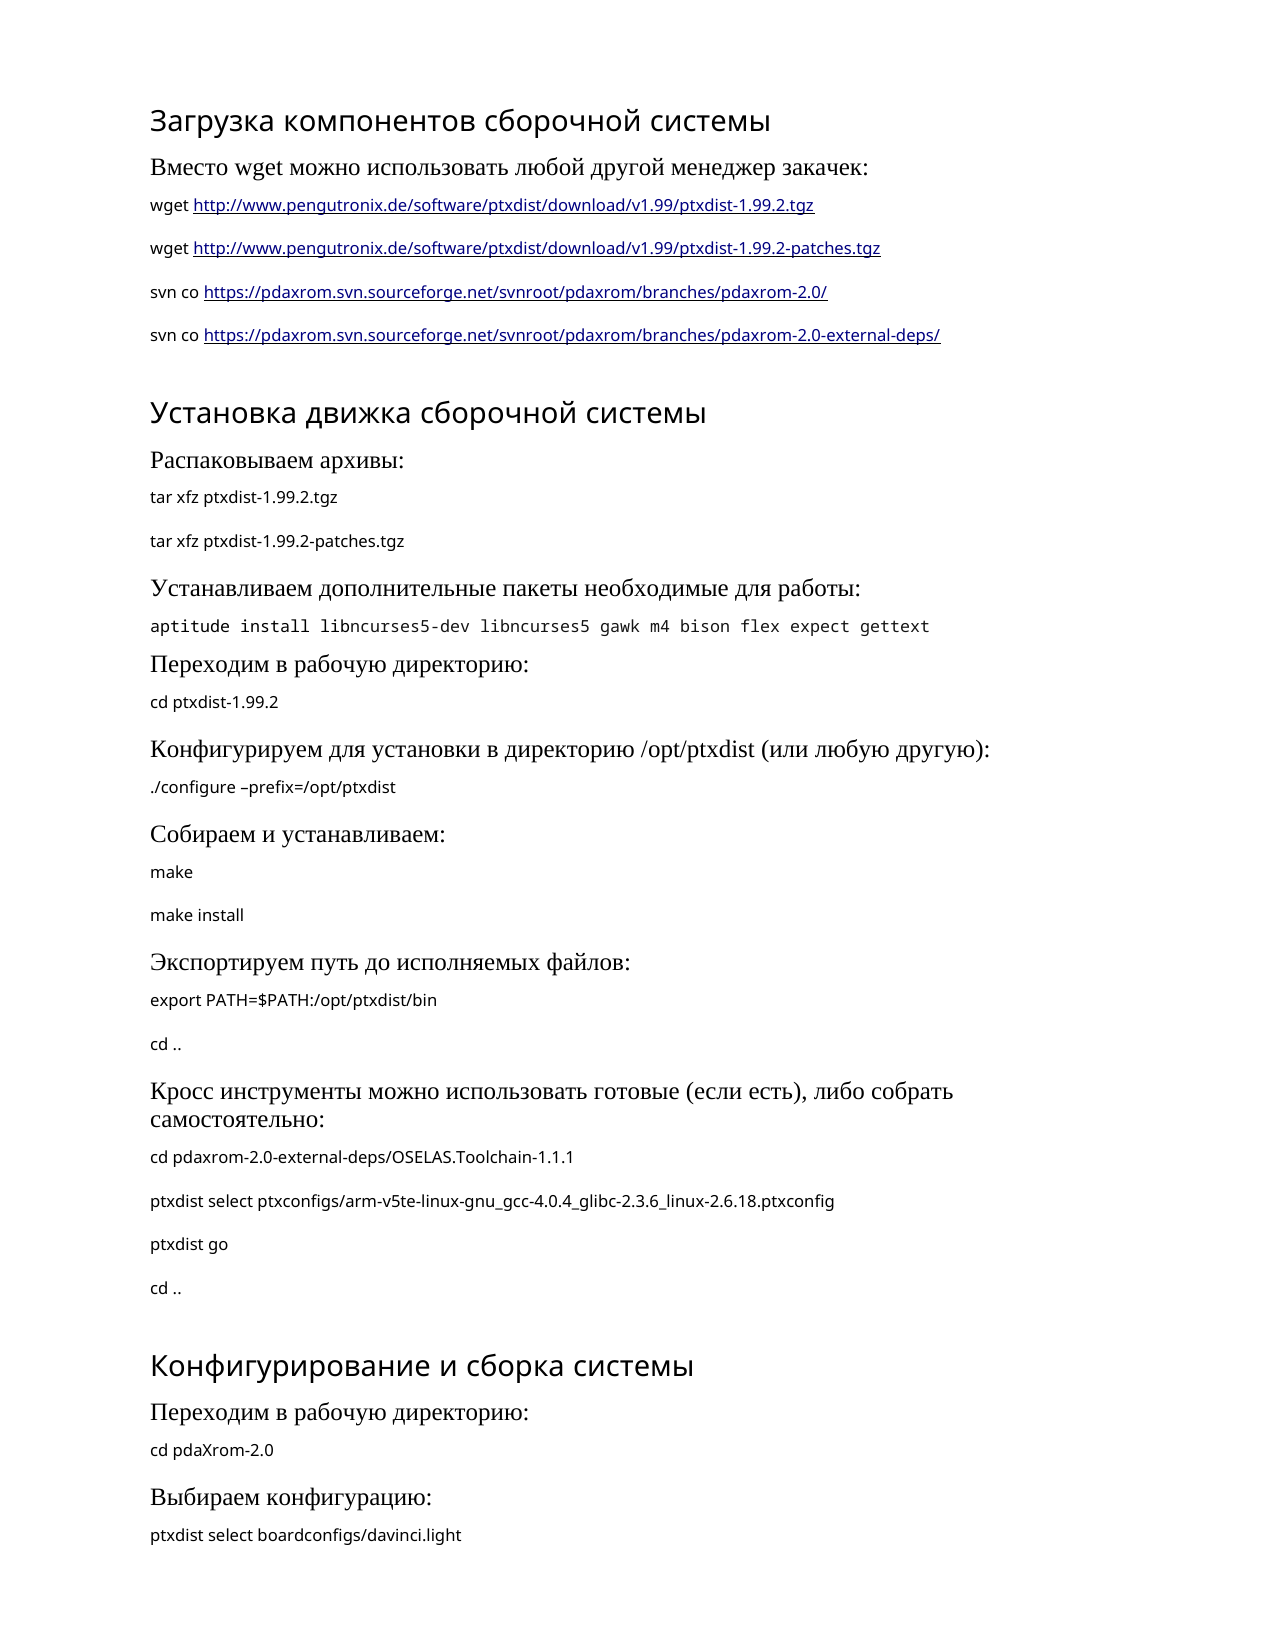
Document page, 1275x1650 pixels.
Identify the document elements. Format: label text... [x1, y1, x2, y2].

text ./configure –prefix=/opt/ptxdist [150, 776, 1125, 798]
text Конфигурируем для установки в директорию /opt/ptxdist (или любую другую): [150, 734, 1125, 763]
text Загрузка компонентов сборочной системы [150, 100, 1125, 140]
text Собираем и устанавливаем: [150, 819, 1125, 848]
text Вместо wget можно использовать любой другой менеджер закачек: [150, 152, 1125, 181]
text make [150, 860, 1125, 883]
text cd .. [150, 1276, 1125, 1299]
text wget http://www.pengutronix.de/software/ptxdist/download/v1.99/ptxdist-1.99.2-patches.tgz [150, 237, 1125, 260]
text cd pdaXrom-2.0 [150, 1438, 1125, 1461]
text svn co https://pdaxrom.svn.sourceforge.net/svnroot/pdaxrom/branches/pdaxrom-2.0-external-deps/ [150, 324, 1125, 347]
text ptxdist go [150, 1233, 1125, 1256]
text tar xfz ptxdist-1.99.2-patches.tgz [150, 529, 1125, 552]
text svn co https://pdaxrom.svn.sourceforge.net/svnroot/pdaxrom/branches/pdaxrom-2.0/ [150, 281, 1125, 303]
text ptxdist select ptxconfigs/arm-v5te-linux-gnu_gcc-4.0.4_glibc-2.3.6_linux-2.6.18.ptxconfig [150, 1189, 1125, 1212]
text tar xfz ptxdist-1.99.2.tgz [150, 486, 1125, 509]
text Устанавливаем дополнительные пакеты необходимые для работы: [150, 573, 1125, 602]
text Экспортируем путь до исполняемых файлов: [150, 947, 1125, 976]
text wget http://www.pengutronix.de/software/ptxdist/download/v1.99/ptxdist-1.99.2.tgz [150, 193, 1125, 216]
text cd pdaxrom-2.0-external-deps/OSELAS.Toolchain-1.1.1 [150, 1146, 1125, 1168]
text Выбираем конфигурацию: [150, 1482, 1125, 1511]
text aptitude install libncurses5-dev libncurses5 gawk m4 bison flex expect gettext [150, 614, 1125, 637]
text Переходим в рабочую директорию: [150, 1397, 1125, 1426]
text Конфигурирование и сборка системы [150, 1345, 1125, 1385]
text Распаковываем архивы: [150, 445, 1125, 473]
text ptxdist select boardconfigs/davinci.light [150, 1523, 1125, 1546]
text Переходим в рабочую директорию: [150, 649, 1125, 678]
text cd ptxdist-1.99.2 [150, 691, 1125, 713]
text Установка движка сборочной системы [150, 393, 1125, 432]
text cd .. [150, 1032, 1125, 1055]
text make install [150, 904, 1125, 927]
text export PATH=$PATH:/opt/ptxdist/bin [150, 989, 1125, 1011]
text Кросс инструменты можно использовать готовые (если есть), либо собрать самостоятельно: [150, 1076, 1125, 1133]
